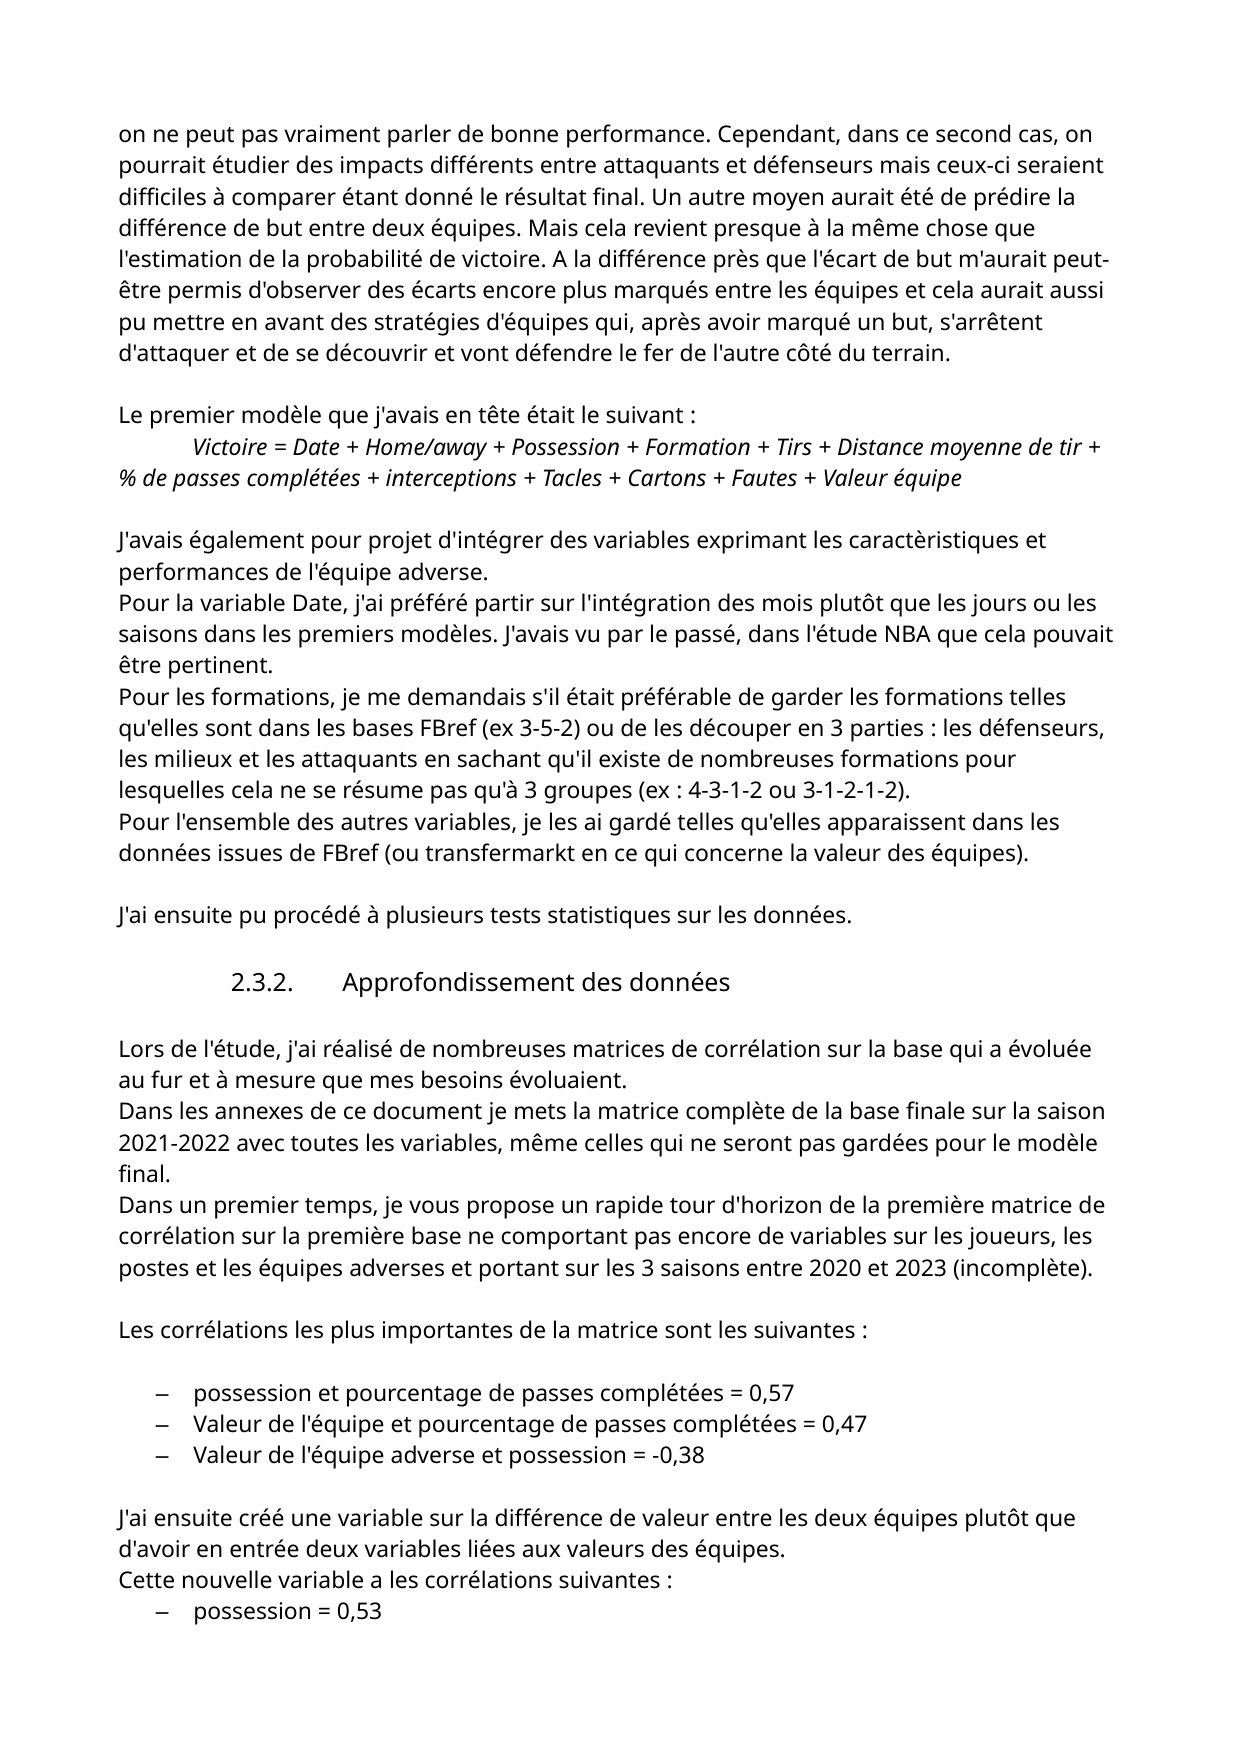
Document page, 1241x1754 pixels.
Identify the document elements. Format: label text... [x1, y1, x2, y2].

text Pour l'ensemble des autres variables, je les ai gardé telles qu'elles apparaissent dans les données issues de FBref (ou transfermarkt en ce qui concerne la valeur des équipes). [118, 806, 1122, 868]
text Victoire = Date + Home/away + Possession + Formation + Tirs + Distance moyenne de tir + % de passes complétées + interceptions + Tacles + Cartons + Fautes + Valeur équipe [118, 431, 1122, 493]
text Pour les formations, je me demandais s'il était préférable de garder les formations telles qu'elles sont dans les bases FBref (ex 3-5-2) ou de les découper en 3 parties : les défenseurs, les milieux et les attaquants en sachant qu'il existe de nombreuses formations pour lesquelles cela ne se résume pas qu'à 3 groupes (ex : 4-3-1-2 ou 3-1-2-1-2). [118, 681, 1122, 806]
text Pour la variable Date, j'ai préféré partir sur l'intégration des mois plutôt que les jours ou les saisons dans les premiers modèles. J'avais vu par le passé, dans l'étude NBA que cela pouvait être pertinent. [118, 587, 1122, 681]
list possession et pourcentage de passes complétées = 0,57 [156, 1377, 1122, 1408]
list Approfondissement des données [231, 965, 1122, 999]
list Valeur de l'équipe et pourcentage de passes complétées = 0,47 [156, 1408, 1122, 1439]
text J'ai ensuite pu procédé à plusieurs tests statistiques sur les données. [118, 899, 1122, 931]
text Le premier modèle que j'avais en tête était le suivant : [118, 399, 1122, 431]
list Valeur de l'équipe adverse et possession = -0,38 [156, 1439, 1122, 1470]
text Lors de l'étude, j'ai réalisé de nombreuses matrices de corrélation sur la base qui a évoluée au fur et à mesure que mes besoins évoluaient. [118, 1033, 1122, 1095]
text J'avais également pour projet d'intégrer des variables exprimant les caractèristiques et performances de l'équipe adverse. [118, 524, 1122, 587]
text Cette nouvelle variable a les corrélations suivantes : [118, 1564, 1122, 1595]
text Les corrélations les plus importantes de la matrice sont les suivantes : [118, 1314, 1122, 1345]
text Dans un premier temps, je vous propose un rapide tour d'horizon de la première matrice de corrélation sur la première base ne comportant pas encore de variables sur les joueurs, les postes et les équipes adverses et portant sur les 3 saisons entre 2020 et 2023 (incomplète). [118, 1189, 1122, 1283]
text J'ai ensuite créé une variable sur la différence de valeur entre les deux équipes plutôt que d'avoir en entrée deux variables liées aux valeurs des équipes. [118, 1502, 1122, 1564]
text Dans les annexes de ce document je mets la matrice complète de la base finale sur la saison 2021-2022 avec toutes les variables, même celles qui ne seront pas gardées pour le modèle final. [118, 1095, 1122, 1189]
text on ne peut pas vraiment parler de bonne performance. Cependant, dans ce second cas, on pourrait étudier des impacts différents entre attaquants et défenseurs mais ceux-ci seraient difficiles à comparer étant donné le résultat final. Un autre moyen aurait été de prédire la différence de but entre deux équipes. Mais cela revient presque à la même chose que l'estimation de la probabilité de victoire. A la différence près que l'écart de but m'aurait peut-être permis d'observer des écarts encore plus marqués entre les équipes et cela aurait aussi pu mettre en avant des stratégies d'équipes qui, après avoir marqué un but, s'arrêtent d'attaquer et de se découvrir et vont défendre le fer de l'autre côté du terrain. [118, 118, 1122, 368]
list possession = 0,53 [156, 1595, 1122, 1627]
